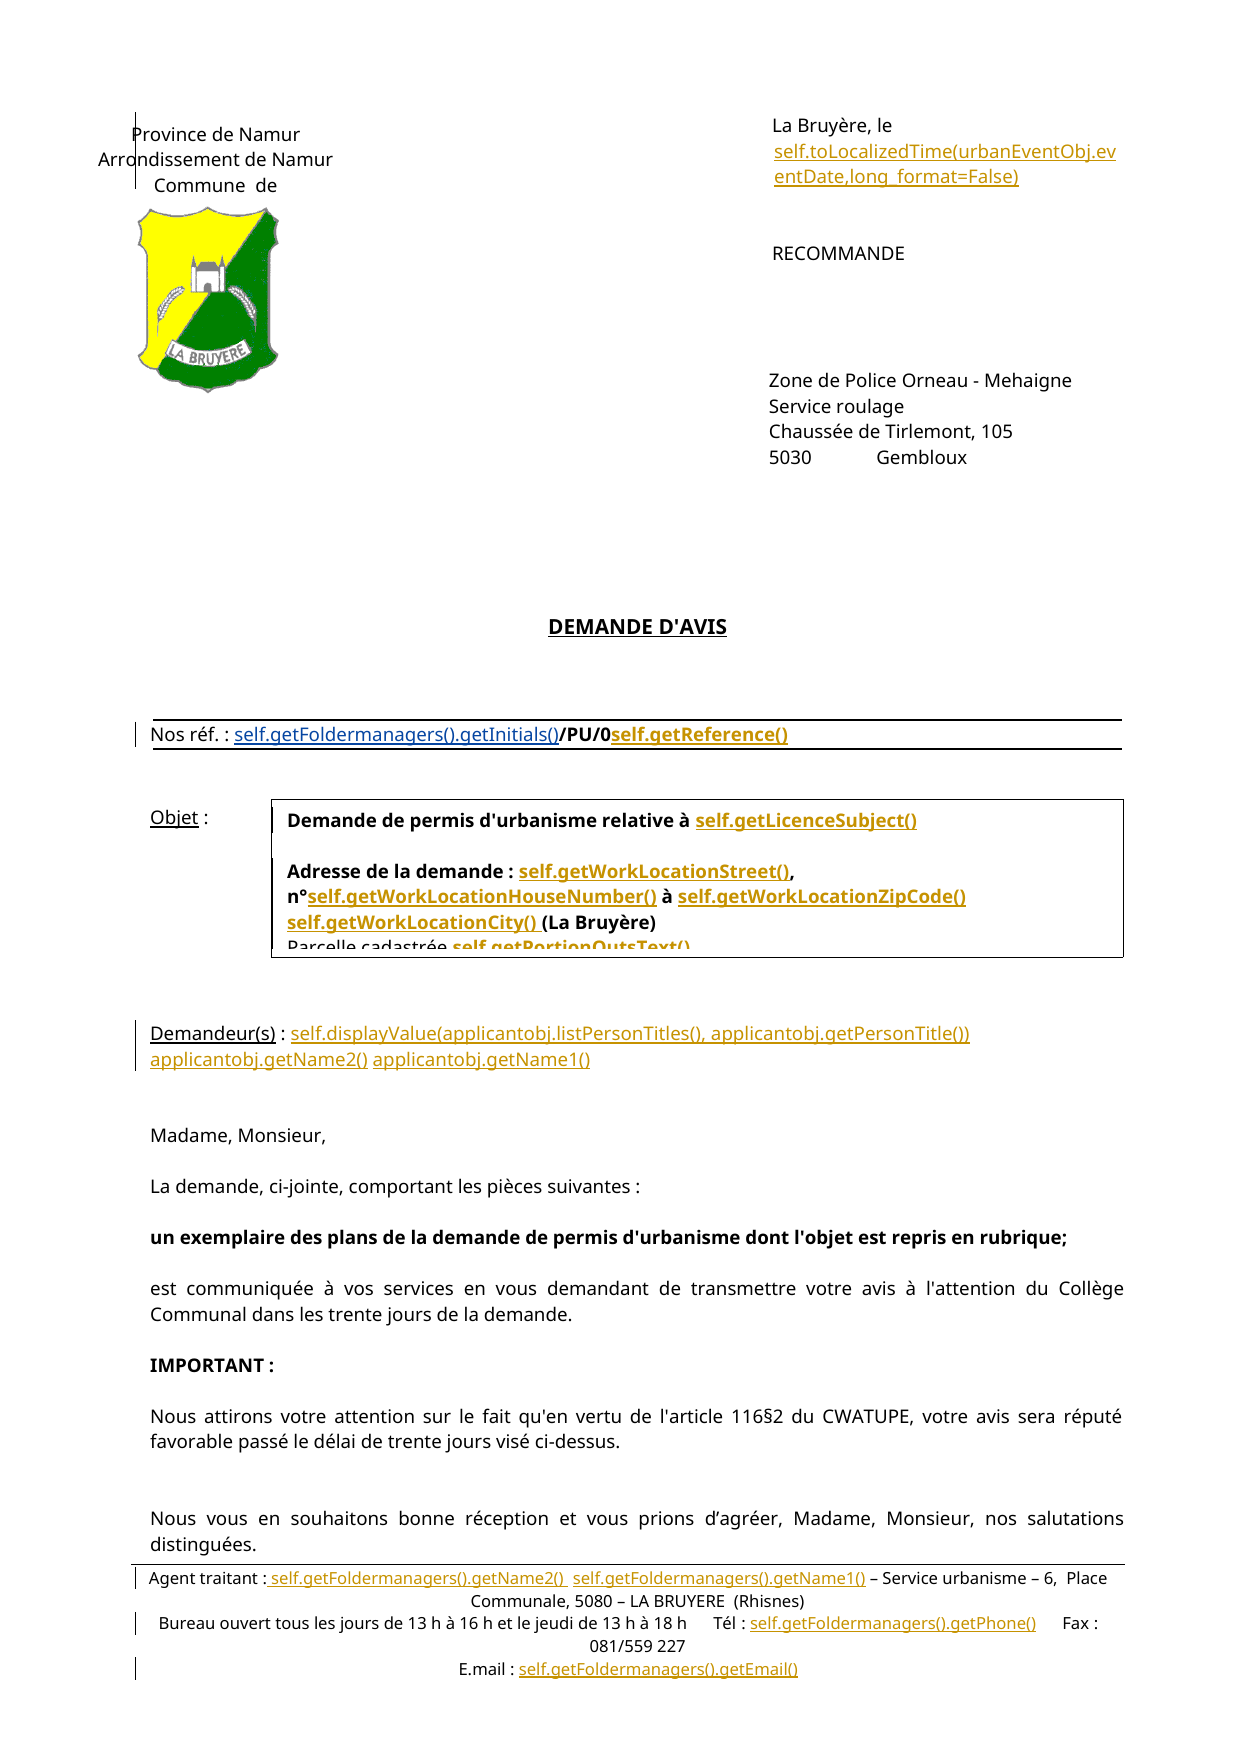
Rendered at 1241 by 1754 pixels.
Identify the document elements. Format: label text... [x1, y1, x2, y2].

text Objet : [150, 804, 271, 830]
text IMPORTANT : [150, 1352, 1125, 1378]
text Demandeur(s) : self.displayValue(applicantobj.listPersonTitles(), applicantobj.getPersonTitle()) applicantobj.getName2() applicantobj.getName1() [150, 1020, 1125, 1071]
text DEMANDE D'AVIS [150, 612, 1125, 640]
text Zone de Police Orneau - Mehaigne [581, 368, 1125, 393]
text Parcelle cadastrée self.getPortionOutsText() [287, 934, 1108, 949]
text Demande de permis d'urbanisme relative à self.getLicenceSubject() [287, 807, 1108, 832]
text Nos réf. : self.getFoldermanagers().getInitials()/PU/0self.getReference() [150, 722, 1125, 747]
text un exemplaire des plans de la demande de permis d'urbanisme dont l'objet est repris en rubrique; [150, 1224, 1125, 1250]
text 5030 Gembloux [581, 444, 1125, 470]
picture [131, 200, 284, 399]
text Service roulage [581, 393, 1125, 419]
text La Bruyère, le self.toLocalizedTime(urbanEventObj.eventDate,long_format=False) [772, 112, 1125, 189]
text Chaussée de Tirlemont, 105 [581, 419, 1125, 444]
text RECOMMANDE [772, 240, 1125, 266]
text Adresse de la demande : self.getWorkLocationStreet(), n°self.getWorkLocationHouseNumber() à self.getWorkLocationZipCode() self.getWorkLocationCity() (La Bruyère) [287, 858, 1108, 934]
text est communiquée à vos services en vous demandant de transmettre votre avis à l'attention du Collège Communal dans les trente jours de la demande. [150, 1276, 1125, 1327]
text Nous attirons votre attention sur le fait qu'en vertu de l'article 116§2 du CWATUPE, votre avis sera réputé favorable passé le délai de trente jours visé ci-dessus. [150, 1403, 1125, 1454]
text Nous vous en souhaitons bonne réception et vous prions d’agréer, Madame, Monsieur, nos salutations distinguées. [150, 1505, 1125, 1556]
text Madame, Monsieur, [150, 1122, 1125, 1148]
text La demande, ci-jointe, comportant les pièces suivantes : [150, 1173, 1125, 1199]
